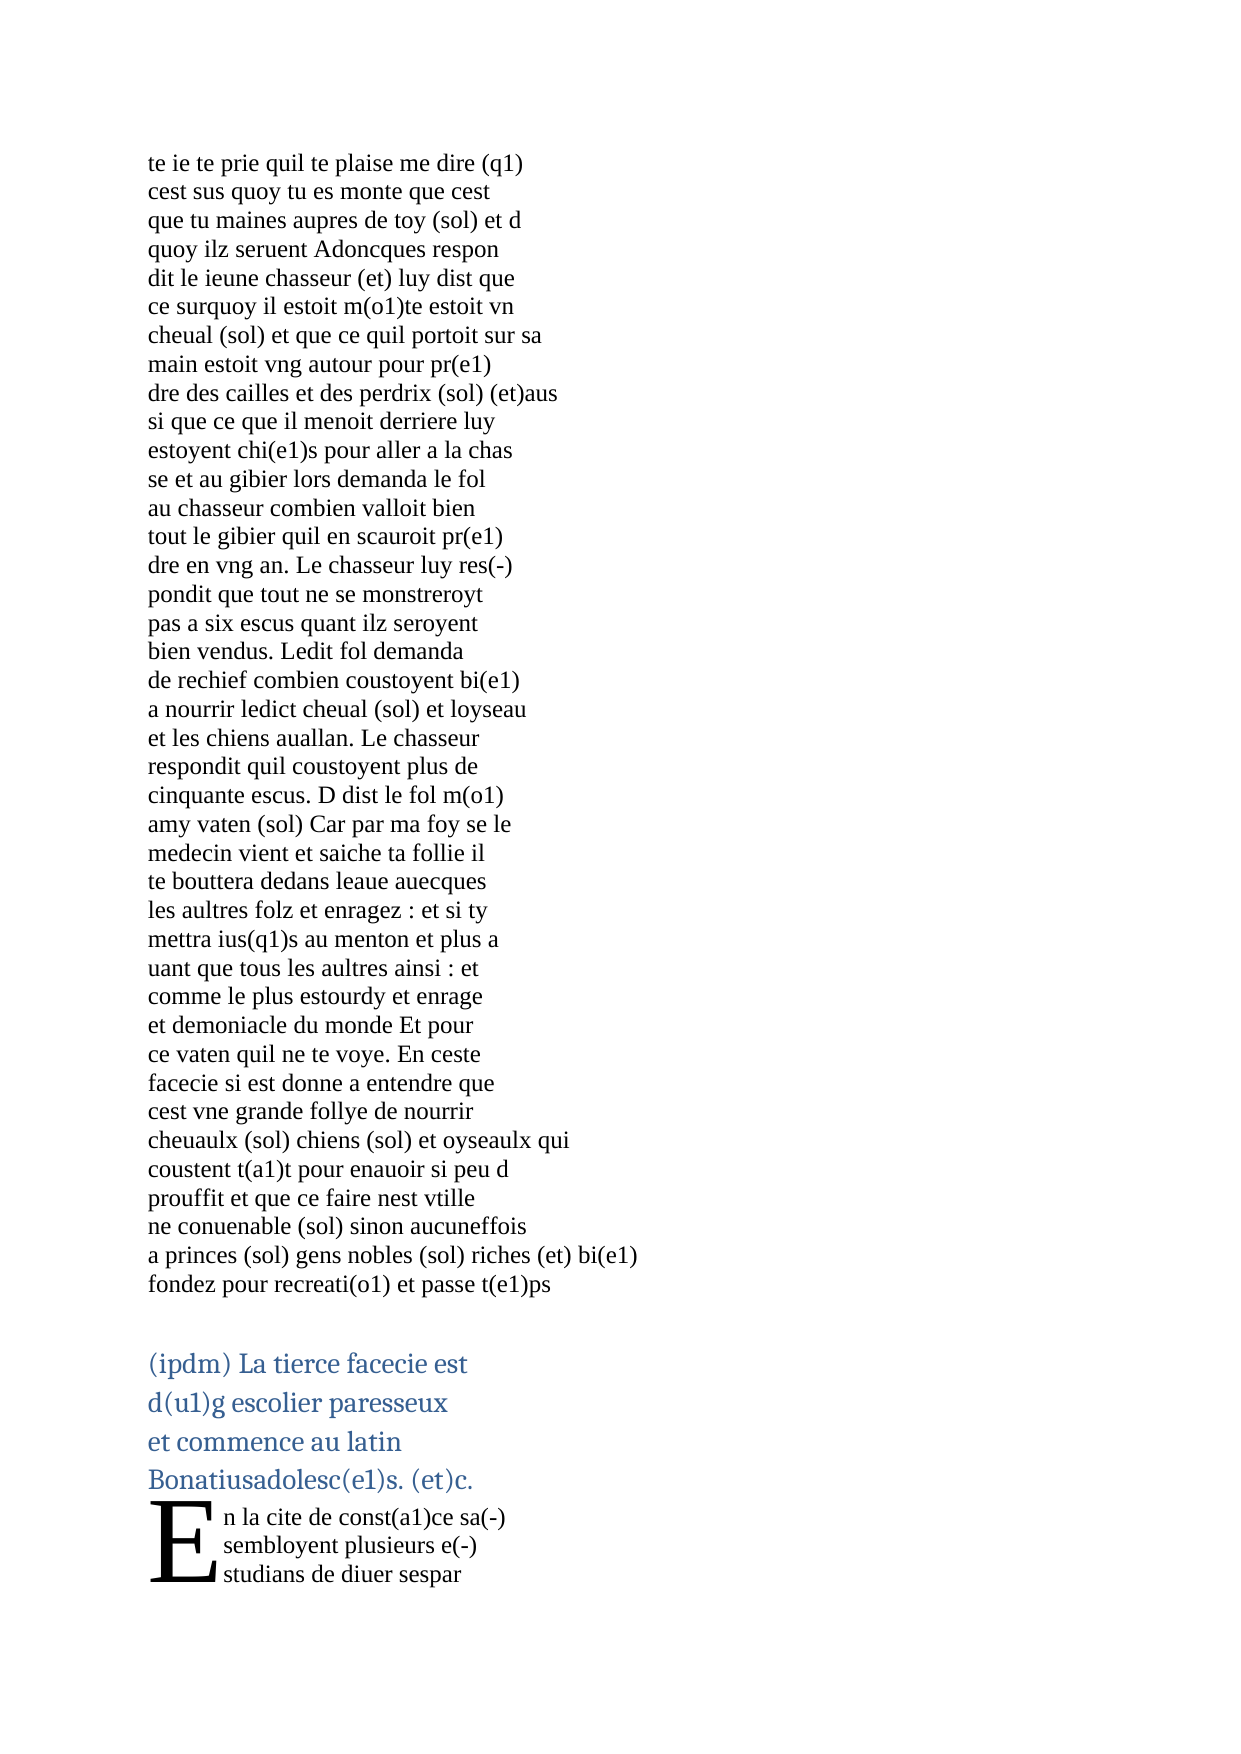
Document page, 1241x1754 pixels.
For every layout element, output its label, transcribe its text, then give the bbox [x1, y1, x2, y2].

text te ie te prie quil te plaise me dire (q1) cest sus quoy tu es monte que cest que tu maines aupres de toy (sol) et d quoy ilz seruent Adoncques respon dit le ieune chasseur (et) luy dist que ce surquoy il estoit m(o1)te estoit vn cheual (sol) et que ce quil portoit sur sa main estoit vng autour pour pr(e1) dre des cailles et des perdrix (sol) (et)aus si que ce que il menoit derriere luy estoyent chi(e1)s pour aller a la chas se et au gibier lors demanda le fol au chasseur combien valloit bien tout le gibier quil en scauroit pr(e1) dre en vng an. Le chasseur luy res(-) pondit que tout ne se monstreroyt pas a six escus quant ilz seroyent bien vendus. Ledit fol demanda de rechief combien coustoyent bi(e1) a nourrir ledict cheual (sol) et loyseau et les chiens auallan. Le chasseur respondit quil coustoyent plus de cinquante escus. D dist le fol m(o1) amy vaten (sol) Car par ma foy se le medecin vient et saiche ta follie il te bouttera dedans leaue auecques les aultres folz et enragez : et si ty mettra ius(q1)s au menton et plus a uant que tous les aultres ainsi : et comme le plus estourdy et enrage et demoniacle du monde Et pour ce vaten quil ne te voye. En ceste facecie si est donne a entendre que cest vne grande follye de nourrir cheuaulx (sol) chiens (sol) et oyseaulx qui coustent t(a1)t pour enauoir si peu d prouffit et que ce faire nest vtille ne conuenable (sol) sinon aucuneffois a princes (sol) gens nobles (sol) riches (et) bi(e1) fondez pour recreati(o1) et passe t(e1)ps [148, 148, 1093, 1298]
subtitle (ipdm) La tierce facecie est d(u1)g escolier paresseux et commence au latin Bonatiusadolesc(e1)s. (et)c. [148, 1348, 1093, 1497]
text En la cite de const(a1)ce sa(-) sembloyent plusieurs e(-) studians de diuer sespar [148, 1502, 1093, 1588]
